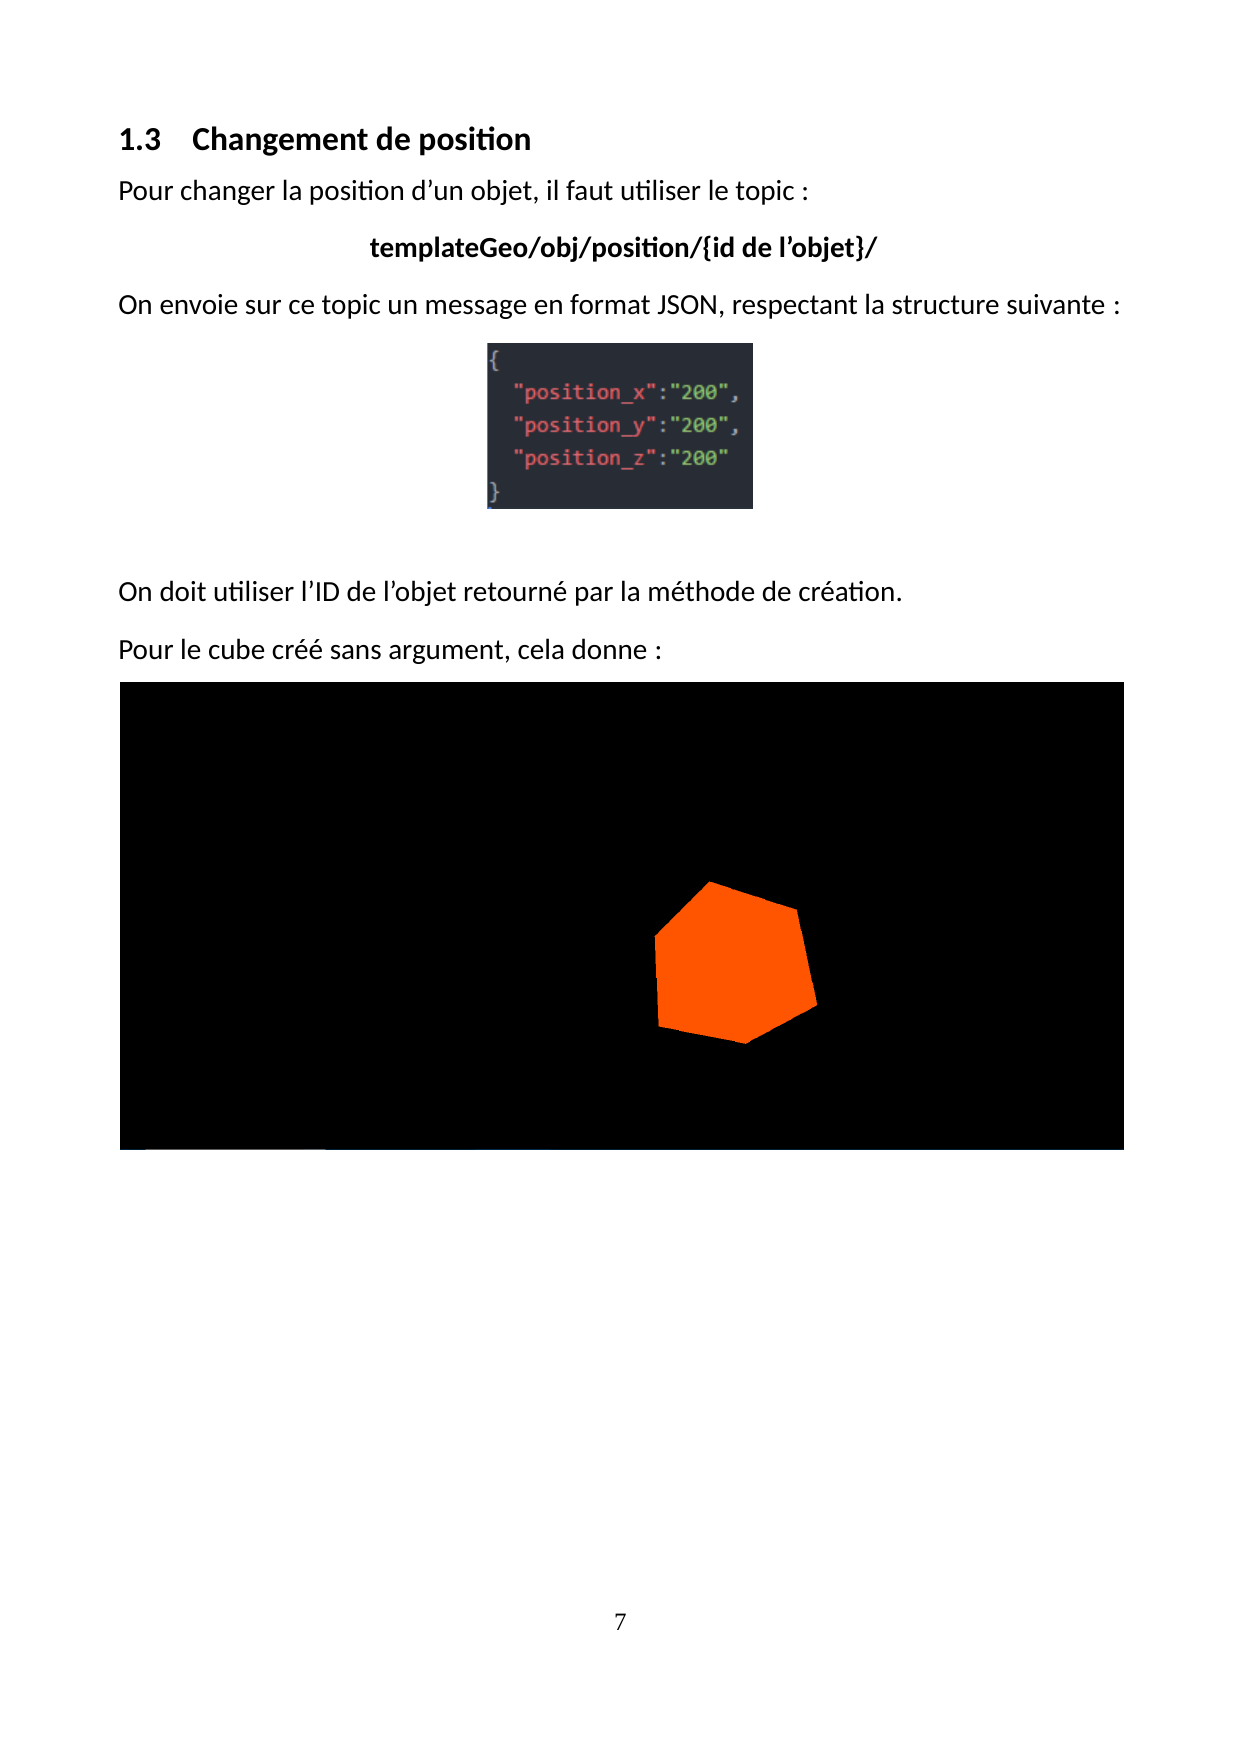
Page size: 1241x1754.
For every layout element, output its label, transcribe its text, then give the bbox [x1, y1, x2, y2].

text On envoie sur ce topic un message en format JSON, respectant la structure suivante : [118, 286, 1122, 322]
subtitle Changement de position [118, 118, 1122, 159]
text templateGeo/obj/position/{id de l’objet}/ [118, 229, 1122, 264]
text Pour changer la position d’un objet, il faut utiliser le topic : [118, 172, 1122, 207]
picture [487, 343, 753, 509]
picture [120, 682, 1124, 1150]
text Pour le cube créé sans argument, cela donne : [118, 631, 1122, 666]
text On doit utiliser l’ID de l’objet retourné par la méthode de création. [118, 573, 1122, 609]
